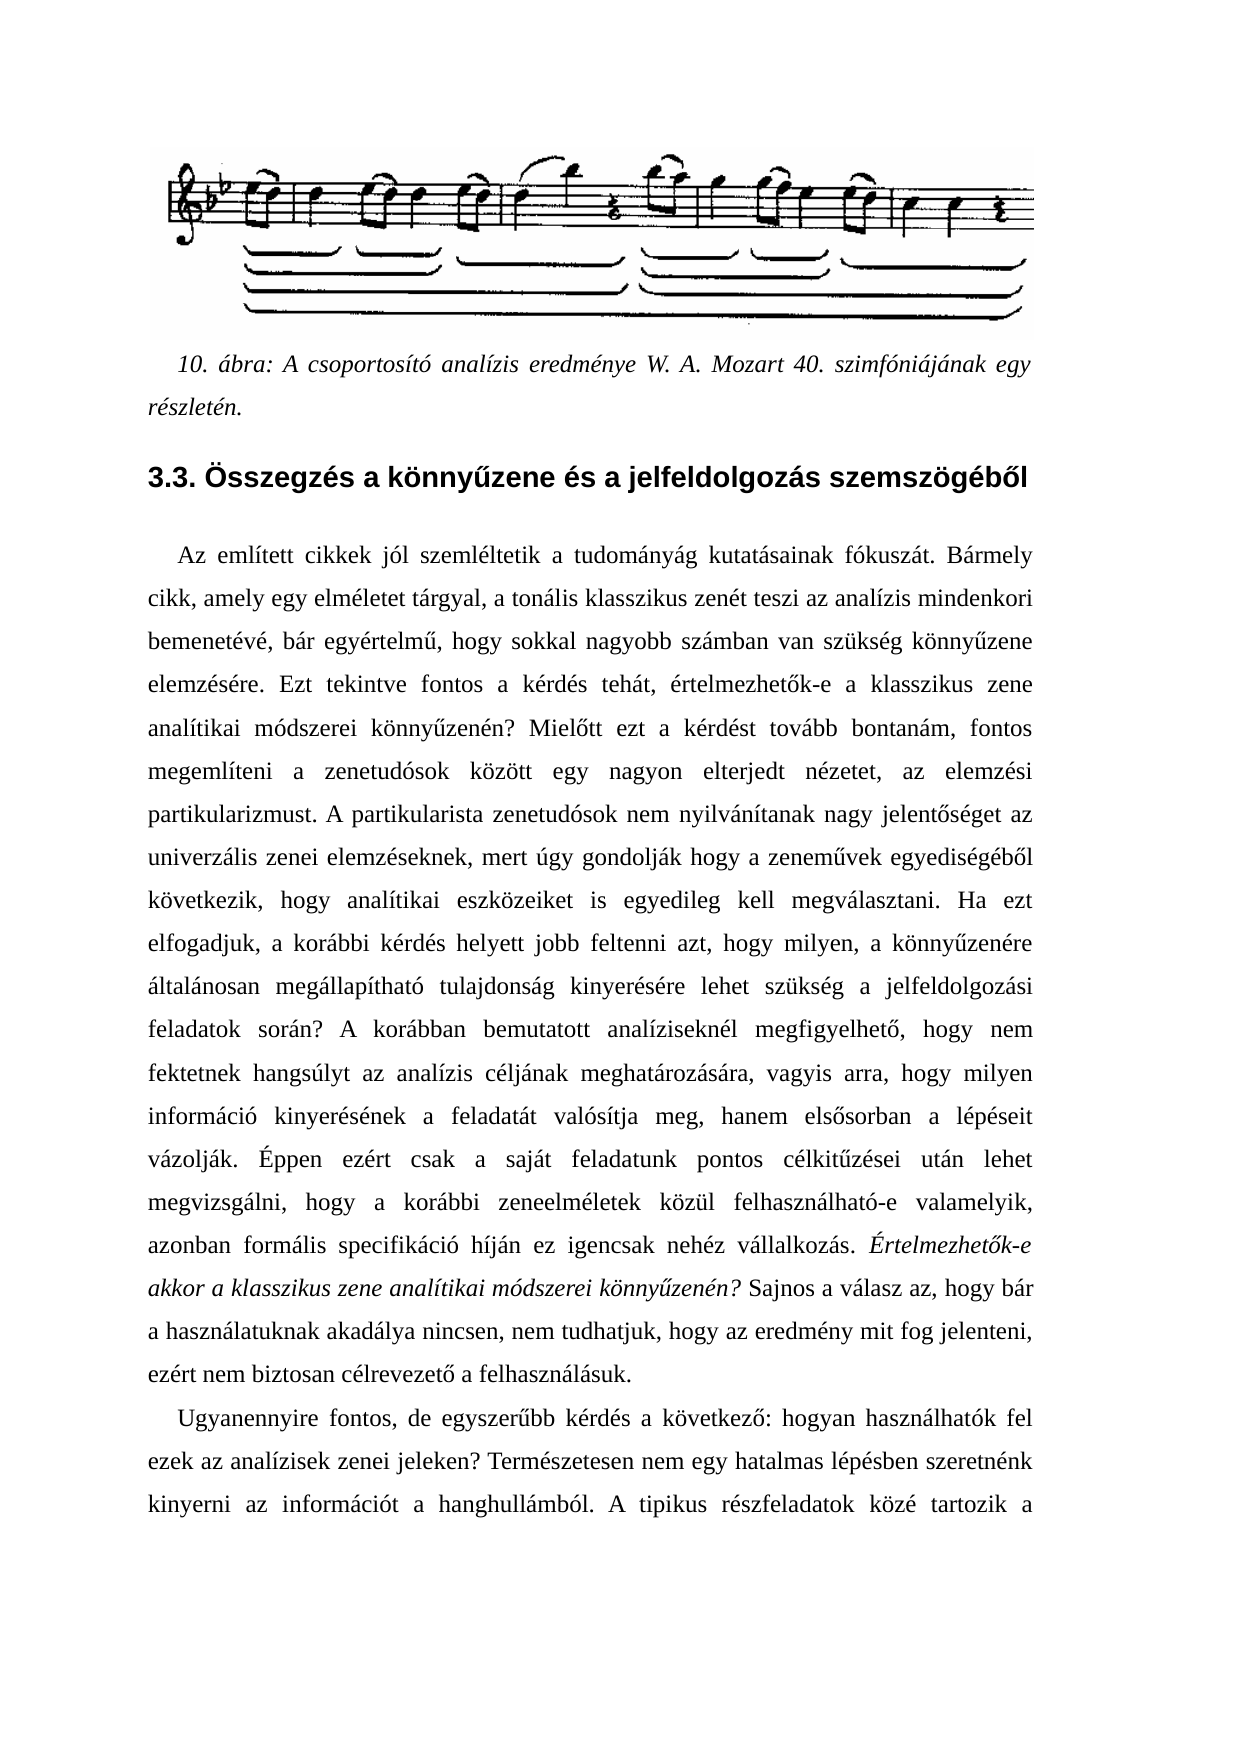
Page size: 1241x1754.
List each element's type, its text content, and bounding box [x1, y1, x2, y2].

text Ugyanennyire fontos, de egyszerűbb kérdés a következő: hogyan használhatók fel ezek az analízisek zenei jeleken? Természetesen nem egy hatalmas lépésben szeretnénk kinyerni az információt a hanghullámból. A tipikus részfeladatok közé tartozik a [148, 1403, 1033, 1518]
text 10. ábra: A csoportosító analízis eredménye W. A. Mozart 40. szimfóniájának egy részletén. [148, 350, 1033, 421]
subtitle 3.3. Összegzés a könnyűzene és a jelfeldolgozás szemszögéből [148, 461, 1033, 528]
picture [147, 147, 1057, 350]
text Az említett cikkek jól szemléltetik a tudományág kutatásainak fókuszát. Bármely cikk, amely egy elméletet tárgyal, a tonális klasszikus zenét teszi az analízis mindenkori bemenetévé, bár egyértelmű, hogy sokkal nagyobb számban van szükség könnyűzene elemzésére. Ezt tekintve fontos a kérdés tehát, értelmezhetők-e a klasszikus zene analítikai módszerei könnyűzenén? Mielőtt ezt a kérdést tovább bontanám, fontos megemlíteni a zenetudósok között egy nagyon elterjedt nézetet, az elemzési partikularizmust. A partikularista zenetudósok nem nyilvánítanak nagy jelentőséget az univerzális zenei elemzéseknek, mert úgy gondolják hogy a zeneművek egyediségéből következik, hogy analítikai eszközeiket is egyedileg kell megválasztani. Ha ezt elfogadjuk, a korábbi kérdés helyett jobb feltenni azt, hogy milyen, a könnyűzenére általánosan megállapítható tulajdonság kinyerésére lehet szükség a jelfeldolgozási feladatok során? A korábban bemutatott analíziseknél megfigyelhető, hogy nem fektetnek hangsúlyt az analízis céljának meghatározására, vagyis arra, hogy milyen információ kinyerésének a feladatát valósítja meg, hanem elsősorban a lépéseit vázolják. Éppen ezért csak a saját feladatunk pontos célkitűzései után lehet megvizsgálni, hogy a korábbi zeneelméletek közül felhasználható-e valamelyik, azonban formális specifikáció híján ez igencsak nehéz vállalkozás. Értelmezhetők-e akkor a klasszikus zene analítikai módszerei könnyűzenén? Sajnos a válasz az, hogy bár a használatuknak akadálya nincsen, nem tudhatjuk, hogy az eredmény mit fog jelenteni, ezért nem biztosan célrevezető a felhasználásuk. [148, 540, 1033, 1388]
